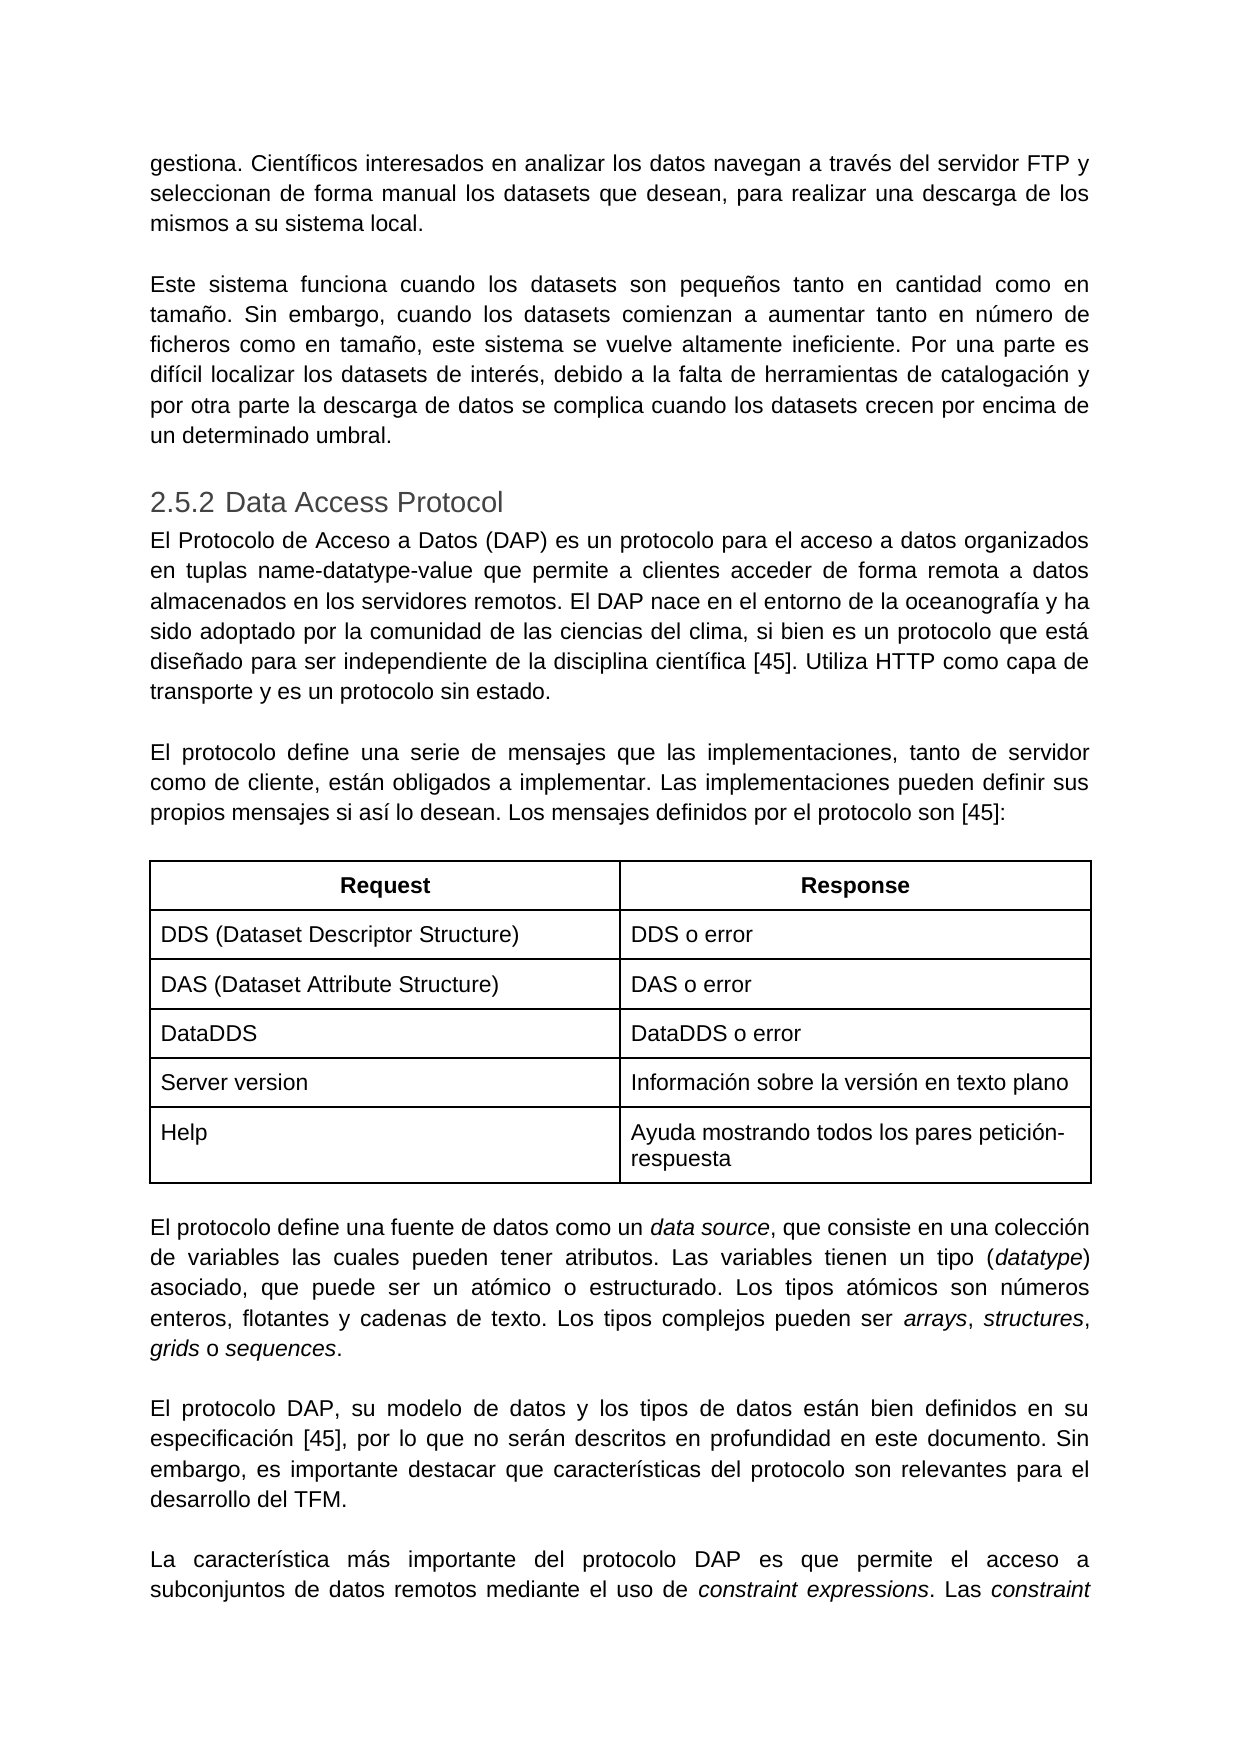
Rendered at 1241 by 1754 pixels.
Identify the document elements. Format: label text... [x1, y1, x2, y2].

table_cell DataDDS [151, 1010, 619, 1057]
table_cell DAS o error [621, 960, 1090, 1007]
text El protocolo DAP, su modelo de datos y los tipos de datos están bien definidos en su especificación [45], por lo que no serán descritos en profundidad en este documento. Sin embargo, es importante destacar que características del protocolo son relevantes para el desarrollo del TFM. [150, 1395, 1090, 1512]
table_cell DDS (Dataset Descriptor Structure) [151, 911, 619, 958]
text Este sistema funciona cuando los datasets son pequeños tanto en cantidad como en tamaño. Sin embargo, cuando los datasets comienzan a aumentar tanto en número de ficheros como en tamaño, este sistema se vuelve altamente ineficiente. Por una parte es difícil localizar los datasets de interés, debido a la falta de herramientas de catalogación y por otra parte la descarga de datos se complica cuando los datasets crecen por encima de un determinado umbral. [150, 271, 1090, 448]
text gestiona. Científicos interesados en analizar los datos navegan a través del servidor FTP y seleccionan de forma manual los datasets que desean, para realizar una descarga de los mismos a su sistema local. [150, 150, 1090, 237]
table_header Request [151, 862, 619, 909]
subtitle Data Access Protocol [150, 485, 1090, 519]
table_cell Ayuda mostrando todos los pares petición-respuesta [621, 1108, 1090, 1182]
table_cell Help [151, 1108, 619, 1182]
text La característica más importante del protocolo DAP es que permite el acceso a subconjuntos de datos remotos mediante el uso de constraint expressions. Las constraint [150, 1546, 1090, 1603]
table_cell DataDDS o error [621, 1010, 1090, 1057]
text El protocolo define una fuente de datos como un data source, que consiste en una colección de variables las cuales pueden tener atributos. Las variables tienen un tipo (datatype) asociado, que puede ser un atómico o estructurado. Los tipos atómicos son números enteros, flotantes y cadenas de texto. Los tipos complejos pueden ser arrays, structures, grids o sequences. [150, 1214, 1090, 1361]
table_cell Server version [151, 1059, 619, 1106]
text El protocolo define una serie de mensajes que las implementaciones, tanto de servidor como de cliente, están obligados a implementar. Las implementaciones pueden definir sus propios mensajes si así lo desean. Los mensajes definidos por el protocolo son [45]: [150, 739, 1090, 826]
table_cell DAS (Dataset Attribute Structure) [151, 960, 619, 1007]
table_header Response [621, 862, 1090, 909]
text El Protocolo de Acceso a Datos (DAP) es un protocolo para el acceso a datos organizados en tuplas name-datatype-value que permite a clientes acceder de forma remota a datos almacenados en los servidores remotos. El DAP nace en el entorno de la oceanografía y ha sido adoptado por la comunidad de las ciencias del clima, si bien es un protocolo que está diseñado para ser independiente de la disciplina científica [45]. Utiliza HTTP como capa de transporte y es un protocolo sin estado. [150, 527, 1090, 705]
table_cell DDS o error [621, 911, 1090, 958]
table_cell Información sobre la versión en texto plano [621, 1059, 1090, 1106]
